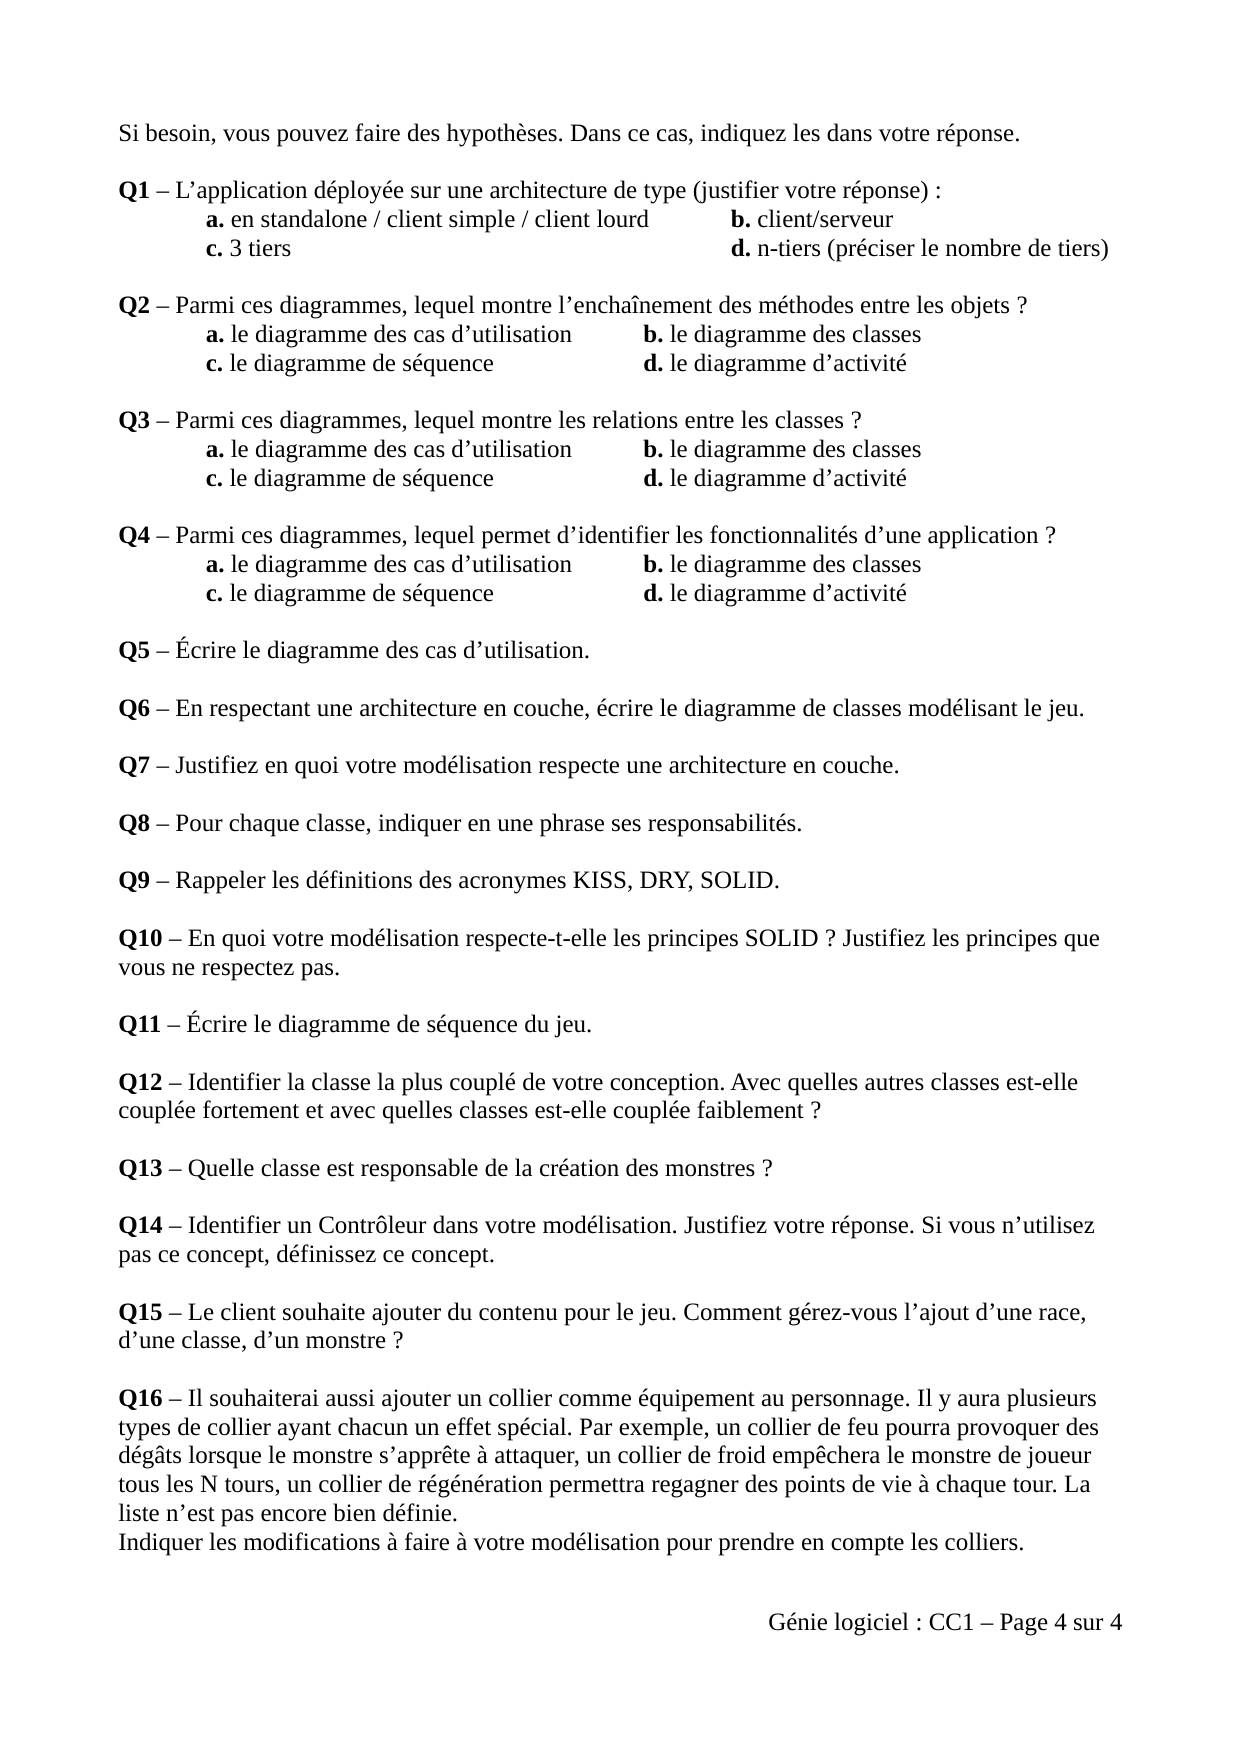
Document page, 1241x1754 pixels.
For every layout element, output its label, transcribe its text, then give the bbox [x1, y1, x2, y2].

text Q15 – Le client souhaite ajouter du contenu pour le jeu. Comment gérez-vous l’ajout d’une race, d’une classe, d’un monstre ? [118, 1297, 1122, 1354]
text a. le diagramme des cas d’utilisation b. le diagramme des classes [118, 319, 1122, 348]
text Q14 – Identifier un Contrôleur dans votre modélisation. Justifiez votre réponse. Si vous n’utilisez pas ce concept, définissez ce concept. [118, 1211, 1122, 1268]
text c. le diagramme de séquence d. le diagramme d’activité [118, 578, 1122, 607]
text Q4 – Parmi ces diagrammes, lequel permet d’identifier les fonctionnalités d’une application ? [118, 521, 1122, 549]
text Q11 – Écrire le diagramme de séquence du jeu. [118, 1009, 1122, 1038]
text Q5 – Écrire le diagramme des cas d’utilisation. [118, 636, 1122, 664]
text Q16 – Il souhaiterai aussi ajouter un collier comme équipement au personnage. Il y aura plusieurs types de collier ayant chacun un effet spécial. Par exemple, un collier de feu pourra provoquer des dégâts lorsque le monstre s’apprête à attaquer, un collier de froid empêchera le monstre de joueur tous les N tours, un collier de régénération permettra regagner des points de vie à chaque tour. La liste n’est pas encore bien définie. Indiquer les modifications à faire à votre modélisation pour prendre en compte les colliers. [118, 1383, 1122, 1556]
text Q9 – Rappeler les définitions des acronymes KISS, DRY, SOLID. [118, 866, 1122, 894]
text Q13 – Quelle classe est responsable de la création des monstres ? [118, 1153, 1122, 1182]
text Q6 – En respectant une architecture en couche, écrire le diagramme de classes modélisant le jeu. [118, 693, 1122, 722]
text Q8 – Pour chaque classe, indiquer en une phrase ses responsabilités. [118, 808, 1122, 837]
text Q12 – Identifier la classe la plus couplé de votre conception. Avec quelles autres classes est-elle couplée fortement et avec quelles classes est-elle couplée faiblement ? [118, 1067, 1122, 1124]
text Si besoin, vous pouvez faire des hypothèses. Dans ce cas, indiquez les dans votre réponse. [118, 118, 1122, 147]
text Q3 – Parmi ces diagrammes, lequel montre les relations entre les classes ? [118, 406, 1122, 434]
text Q7 – Justifiez en quoi votre modélisation respecte une architecture en couche. [118, 751, 1122, 779]
text c. le diagramme de séquence d. le diagramme d’activité [118, 463, 1122, 492]
text a. le diagramme des cas d’utilisation b. le diagramme des classes [118, 434, 1122, 463]
text c. le diagramme de séquence d. le diagramme d’activité [118, 348, 1122, 377]
text a. le diagramme des cas d’utilisation b. le diagramme des classes [118, 549, 1122, 578]
text Q10 – En quoi votre modélisation respecte-t-elle les principes SOLID ? Justifiez les principes que vous ne respectez pas. [118, 923, 1122, 981]
text Q1 – L’application déployée sur une architecture de type (justifier votre réponse) : [118, 176, 1122, 204]
text Q2 – Parmi ces diagrammes, lequel montre l’enchaînement des méthodes entre les objets ? [118, 291, 1122, 319]
text a. en standalone / client simple / client lourd b. client/serveur c. 3 tiers d. n-tiers (préciser le nombre de tiers) [118, 204, 1122, 262]
